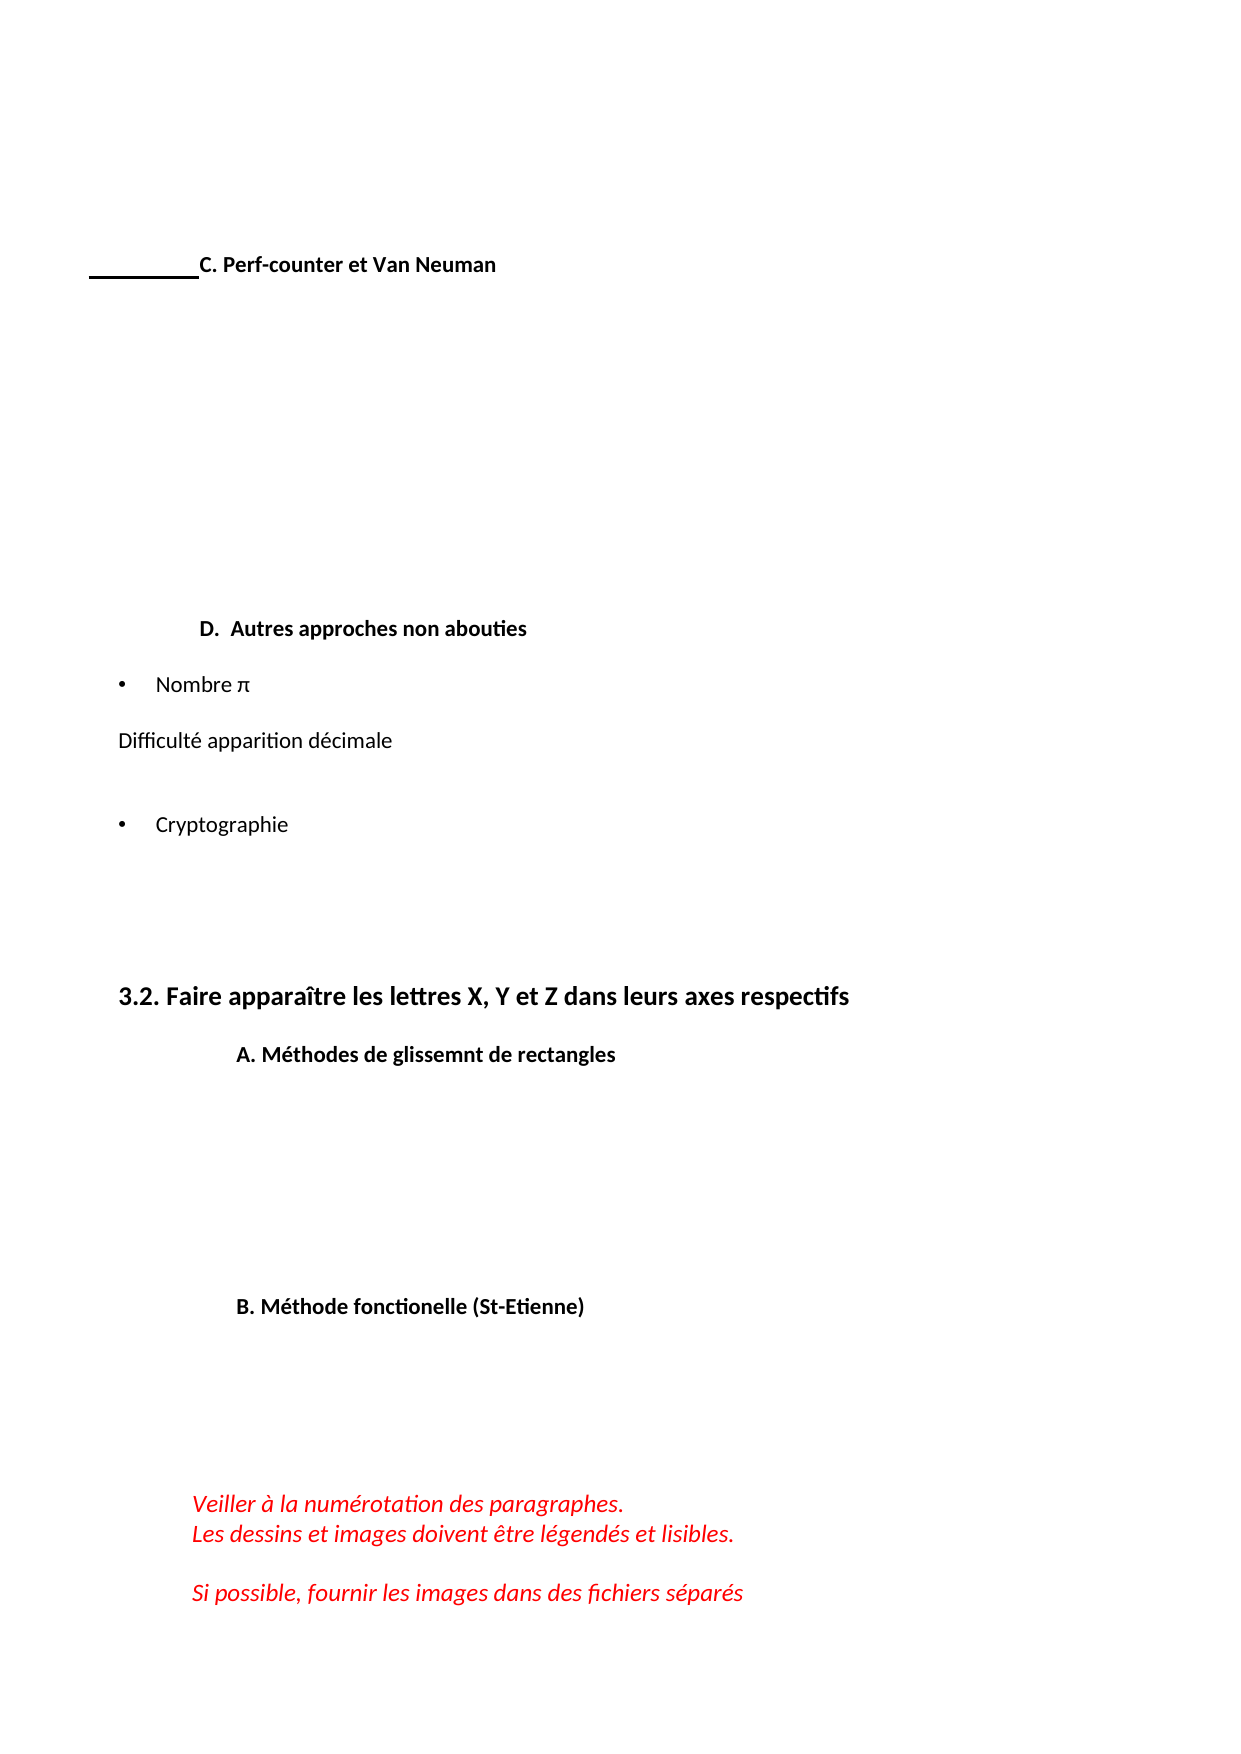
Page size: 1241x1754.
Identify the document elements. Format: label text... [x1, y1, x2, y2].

list Cryptographie [81, 811, 1122, 839]
text D. Autres approches non abouties [88, 614, 1122, 642]
text B. Méthode fonctionelle (St-Etienne) [118, 1292, 1122, 1320]
text Les dessins et images doivent être légendés et lisibles. [192, 1519, 1122, 1549]
text Veiller à la numérotation des paragraphes. [192, 1488, 1122, 1519]
text 3.2. Faire apparaître les lettres X, Y et Z dans leurs axes respectifs [118, 979, 1122, 1012]
list Nombre π [81, 671, 1122, 698]
text A. Méthodes de glissemnt de rectangles [118, 1040, 1122, 1068]
text Difficulté apparition décimale [118, 727, 1122, 754]
text C. Perf-counter et Van Neuman [88, 223, 1122, 285]
text Si possible, fournir les images dans des fichiers séparés [192, 1577, 1122, 1608]
